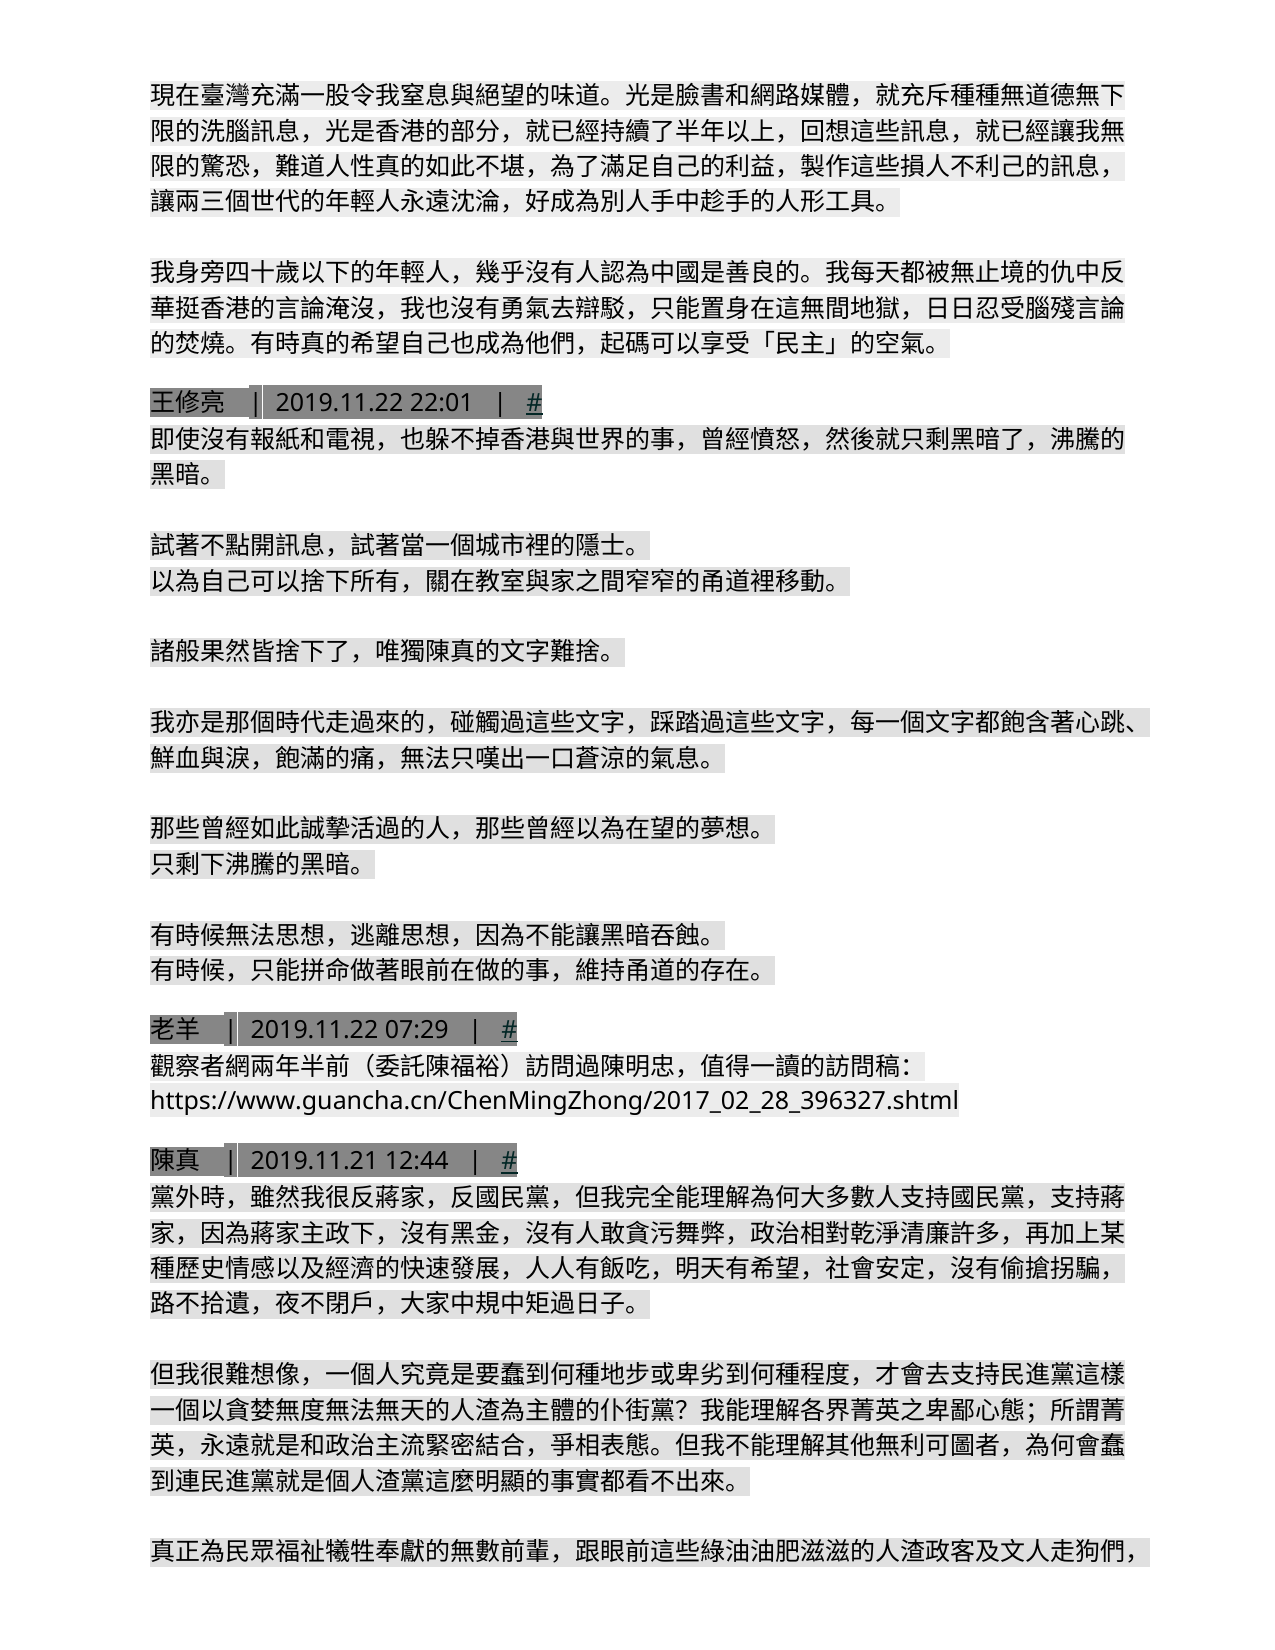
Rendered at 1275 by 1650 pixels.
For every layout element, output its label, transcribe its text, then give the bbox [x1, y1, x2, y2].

text 黨外時，雖然我很反蔣家，反國民黨，但我完全能理解為何大多數人支持國民黨，支持蔣家，因為蔣家主政下，沒有黑金，沒有人敢貪污舞弊，政治相對乾淨清廉許多，再加上某種歷史情感以及經濟的快速發展，人人有飯吃，明天有希望，社會安定，沒有偷搶拐騙，路不拾遺，夜不閉戶，大家中規中矩過日子。 但我很難想像，一個人究竟是要蠢到何種地步或卑劣到何種程度，才會去支持民進黨這樣一個以貪婪無度無法無天的人渣為主體的仆街黨？我能理解各界菁英之卑鄙心態；所謂菁英，永遠就是和政治主流緊密結合，爭相表態。但我不能理解其他無利可圖者，為何會蠢到連民進黨就是個人渣黨這麼明顯的事實都看不出來。 真正為民眾福祉犧牲奉獻的無數前輩，跟眼前這些綠油油肥滋滋的人渣政客及文人走狗們，扯得上什麼屁關係？ 早上聽良哲說陳明忠過世，很難過。台灣幾個人知道陳明忠？當鄭南榕炒作得滿天飛，當那群唯利是圖、充滿國民黨特務的所謂美麗島辯護律師被虛構為民主英雄，當歷史完全被扭曲、被淡化、被消滅，被虛構，被竄改，當忠奸易位，善惡顛倒，幾個人知道陳明忠？ 差不多36年前，我20歲，全台灣最年輕的黨外人士；透過陳秀賢的連繫，我跑去採訪陳明忠的太太，想為他寫篇文章。寫完之後，我想辦法找人把它印成傳單，在每個黨外群眾場合散發。 時隔這麼多年，但我仍清楚記得陳太太在說出第一句話之前，眼淚卻像止不住的水龍頭，無聲無息地一直湧出來... 我們奮鬥了一輩子，血淚滄桑，到頭來，卻冒出一群貪婪無度的黨國餘孽及新生敗類掌控了一切，拼命吃喝，掏空台灣，無所不用其極；並且充當漢奸台奸，幹盡一切對台灣對兩岸不利的事。 沈從文說，「歷史是一條河」，「從那日夜長流千古不變的水裏頭，使我觸著平時我們所疏忽了若干代若干人類的哀樂」。他說，每當我看著江河水面，似乎就能理解歷史；我的一切思索與孤獨，都跟水有關。 我似乎能理解沈從文的這些話。我知道，人的生命很短，不過數十寒暑，但歷史長河卻漫漫無止盡，原本就沒有什麼事業必須以人的一生為單位來完成。每個人一生一世所能做的總和，約莫就像一滴淚水，貢獻給時間的河流。 陳真2019. 11. 21. ================== 台灣被關最久的政治犯陳明忠病逝 統派不捨同哀 2019/11/21 中時電子報 李俊毅 永遠的台灣統左派，被關最久的政治犯陳明忠，10月中傳出病危。今天早上4點17分走了，享壽93歲。 =============== 【重磅快評】是多大謊言得要國家機器總動員滅火？ 2019-11-20 聯合報 主筆室 蔡總統的「台商回流總金額七千億」，被個小官揭開國王新衣，牛皮戳破好似引起國安危機，國家機器總動員滅火，掰理由、拍影片、揪網軍，他們最後還是兜不出「錢進台灣」的實際金流，竟要人民「只要投資落實，別管錢從那個口袋出來」。 錢從台灣的銀行借出，利息用納稅人血汗錢代繳，台商就地取財，執政黨樂賺政治獻金和選票。納稅人還能不關心投資案的錢從誰口袋出來？ 政府五億元利息補貼，聯手台商編出七千億投資大夢，若成真大家都開心，但誰保證計畫落實？蔡英文軍令狀只限經濟部招商金額，可沒擔保實踐率。過去大選，政策文宣外包產學界作白皮書紙上談兵，現在國家機器全力輔選，部會結合國庫、企業端出「實境秀」，哄大家相信七千億翻轉台灣經濟，但選後呢？ 蔡英文的謊言，關鍵在「回流」，這七千億投資計畫，沒一毛「錢進台灣」。 七千億口水利多，再度炒高工業區土地行情，足夠民進黨選情隨之沖天，台商與蔡政府兩相拉抬，錢照賺還輕鬆避險。金權遊戲騙票又嚴重剝削納稅人，總統府的良心被打假，難怪國家機器總動員滅火。 [150, 1177, 1125, 1567]
text 觀察者網兩年半前（委託陳福裕）訪問過陳明忠，值得一讀的訪問稿： https://www.guancha.cn/ChenMingZhong/2017_02_28_396327.shtml [150, 1046, 1125, 1117]
text 即使沒有報紙和電視，也躲不掉香港與世界的事，曾經憤怒，然後就只剩黑暗了，沸騰的黑暗。 試著不點開訊息，試著當一個城市裡的隱士。 以為自己可以捨下所有，關在教室與家之間窄窄的甬道裡移動。 諸般果然皆捨下了，唯獨陳真的文字難捨。 我亦是那個時代走過來的，碰觸過這些文字，踩踏過這些文字，每一個文字都飽含著心跳、鮮血與淚，飽滿的痛，無法只嘆出一口蒼涼的氣息。 那些曾經如此誠摯活過的人，那些曾經以為在望的夢想。 只剩下沸騰的黑暗。 有時候無法思想，逃離思想，因為不能讓黑暗吞蝕。 有時候，只能拼命做著眼前在做的事，維持甬道的存在。 [150, 419, 1125, 985]
text 現在臺灣充滿一股令我窒息與絕望的味道。光是臉書和網路媒體，就充斥種種無道德無下限的洗腦訊息，光是香港的部分，就已經持續了半年以上，回想這些訊息，就已經讓我無限的驚恐，難道人性真的如此不堪，為了滿足自己的利益，製作這些損人不利己的訊息，讓兩三個世代的年輕人永遠沈淪，好成為別人手中趁手的人形工具。 我身旁四十歲以下的年輕人，幾乎沒有人認為中國是善良的。我每天都被無止境的仇中反華挺香港的言論淹沒，我也沒有勇氣去辯駁，只能置身在這無間地獄，日日忍受腦殘言論的焚燒。有時真的希望自己也成為他們，起碼可以享受「民主」的空氣。 [150, 75, 1125, 358]
text 王修亮 | 2019.11.22 22:01 | # [150, 383, 1125, 419]
text 陳真 | 2019.11.21 12:44 | # [150, 1142, 1125, 1177]
text 老羊 | 2019.11.22 07:29 | # [150, 1010, 1125, 1046]
